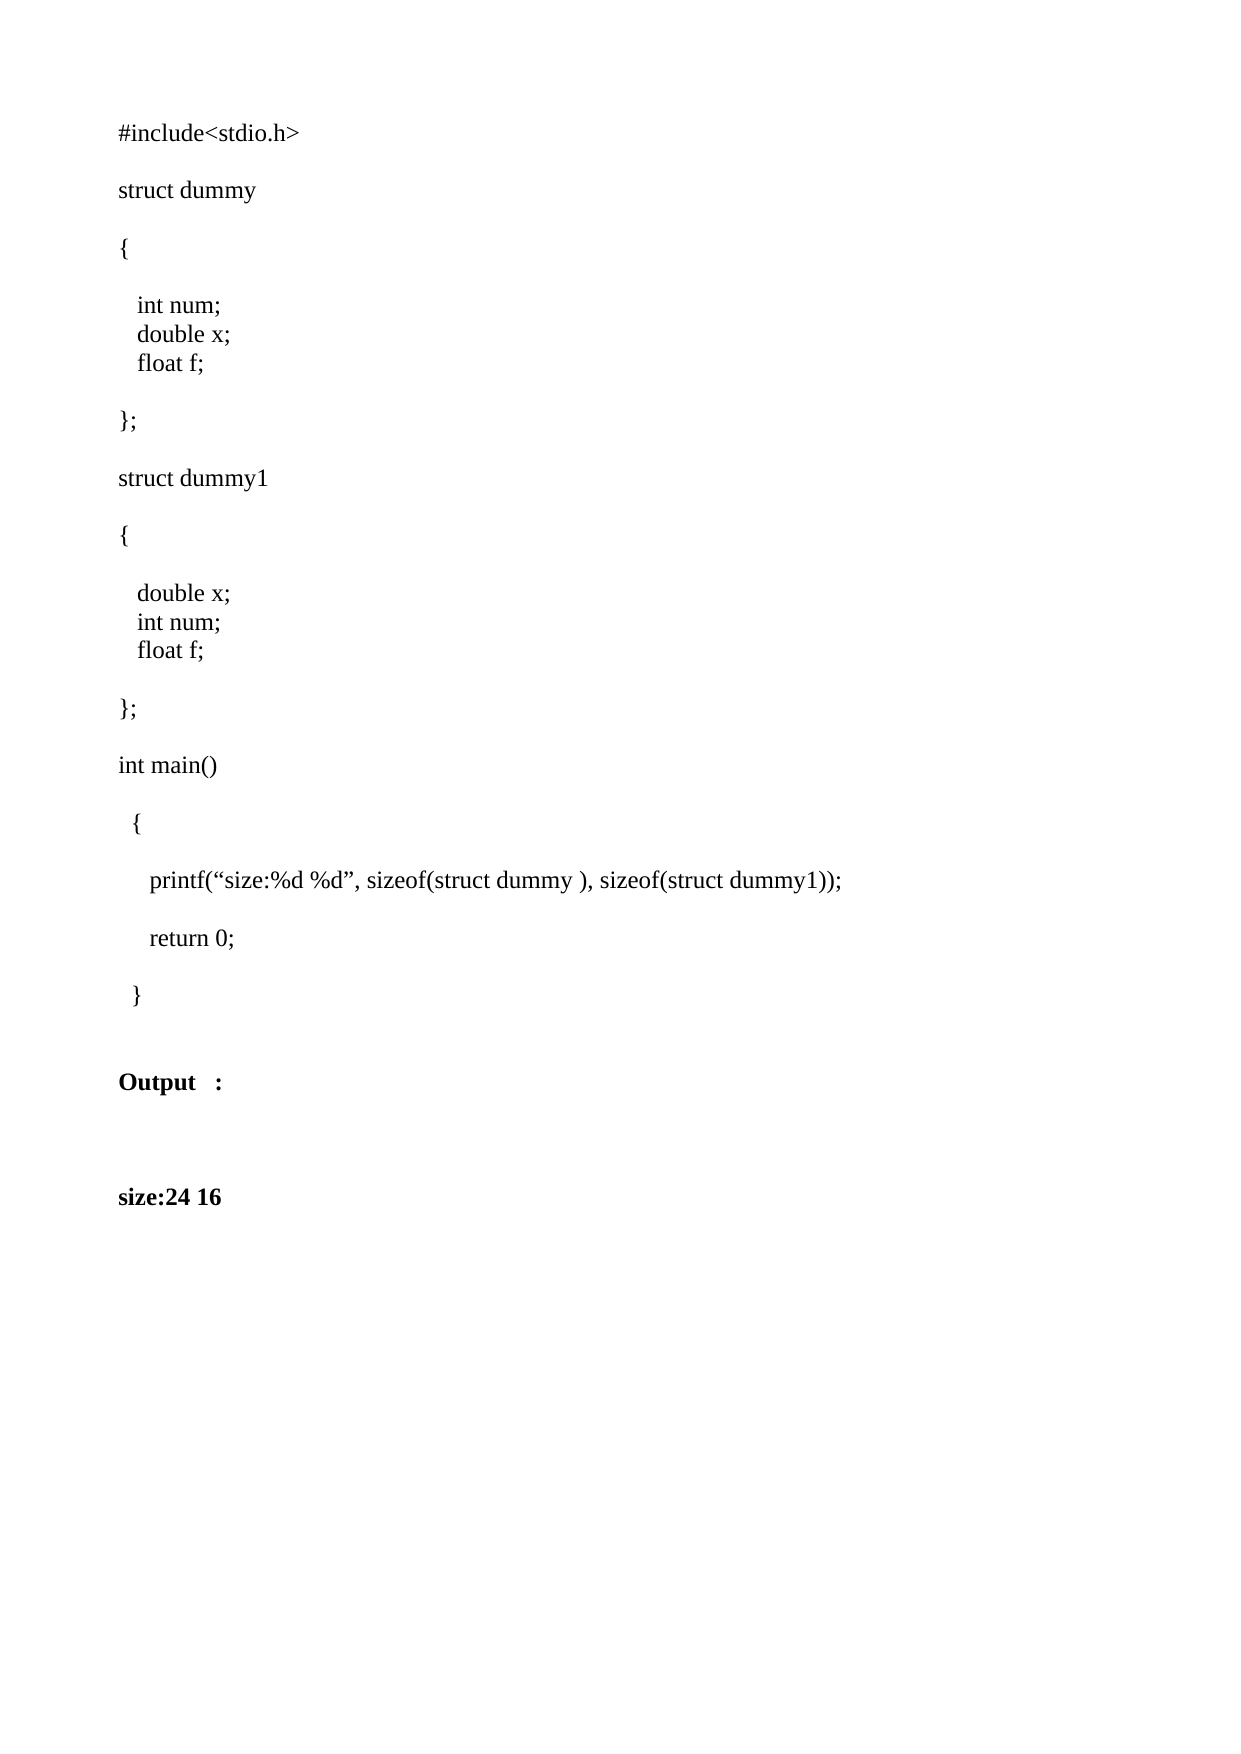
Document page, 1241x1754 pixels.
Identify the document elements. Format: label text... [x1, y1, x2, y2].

text { [118, 233, 1122, 262]
text int num; [118, 607, 1122, 636]
text int num; [118, 291, 1122, 319]
text { [118, 521, 1122, 549]
text { [118, 808, 1122, 837]
text struct dummy [118, 176, 1122, 204]
text int main() [118, 751, 1122, 779]
text } [118, 981, 1122, 1009]
text struct dummy1 [118, 463, 1122, 492]
text float f; [118, 348, 1122, 377]
text size:24 16 [118, 1182, 1122, 1211]
text printf(“size:%d %d”, sizeof(struct dummy ), sizeof(struct dummy1)); [118, 866, 1122, 894]
text Output : [118, 1067, 1122, 1096]
text return 0; [118, 923, 1122, 952]
text double x; [118, 578, 1122, 607]
text double x; [118, 319, 1122, 348]
text #include<stdio.h> [118, 118, 1122, 147]
text }; [118, 406, 1122, 434]
text }; [118, 693, 1122, 722]
text float f; [118, 636, 1122, 664]
